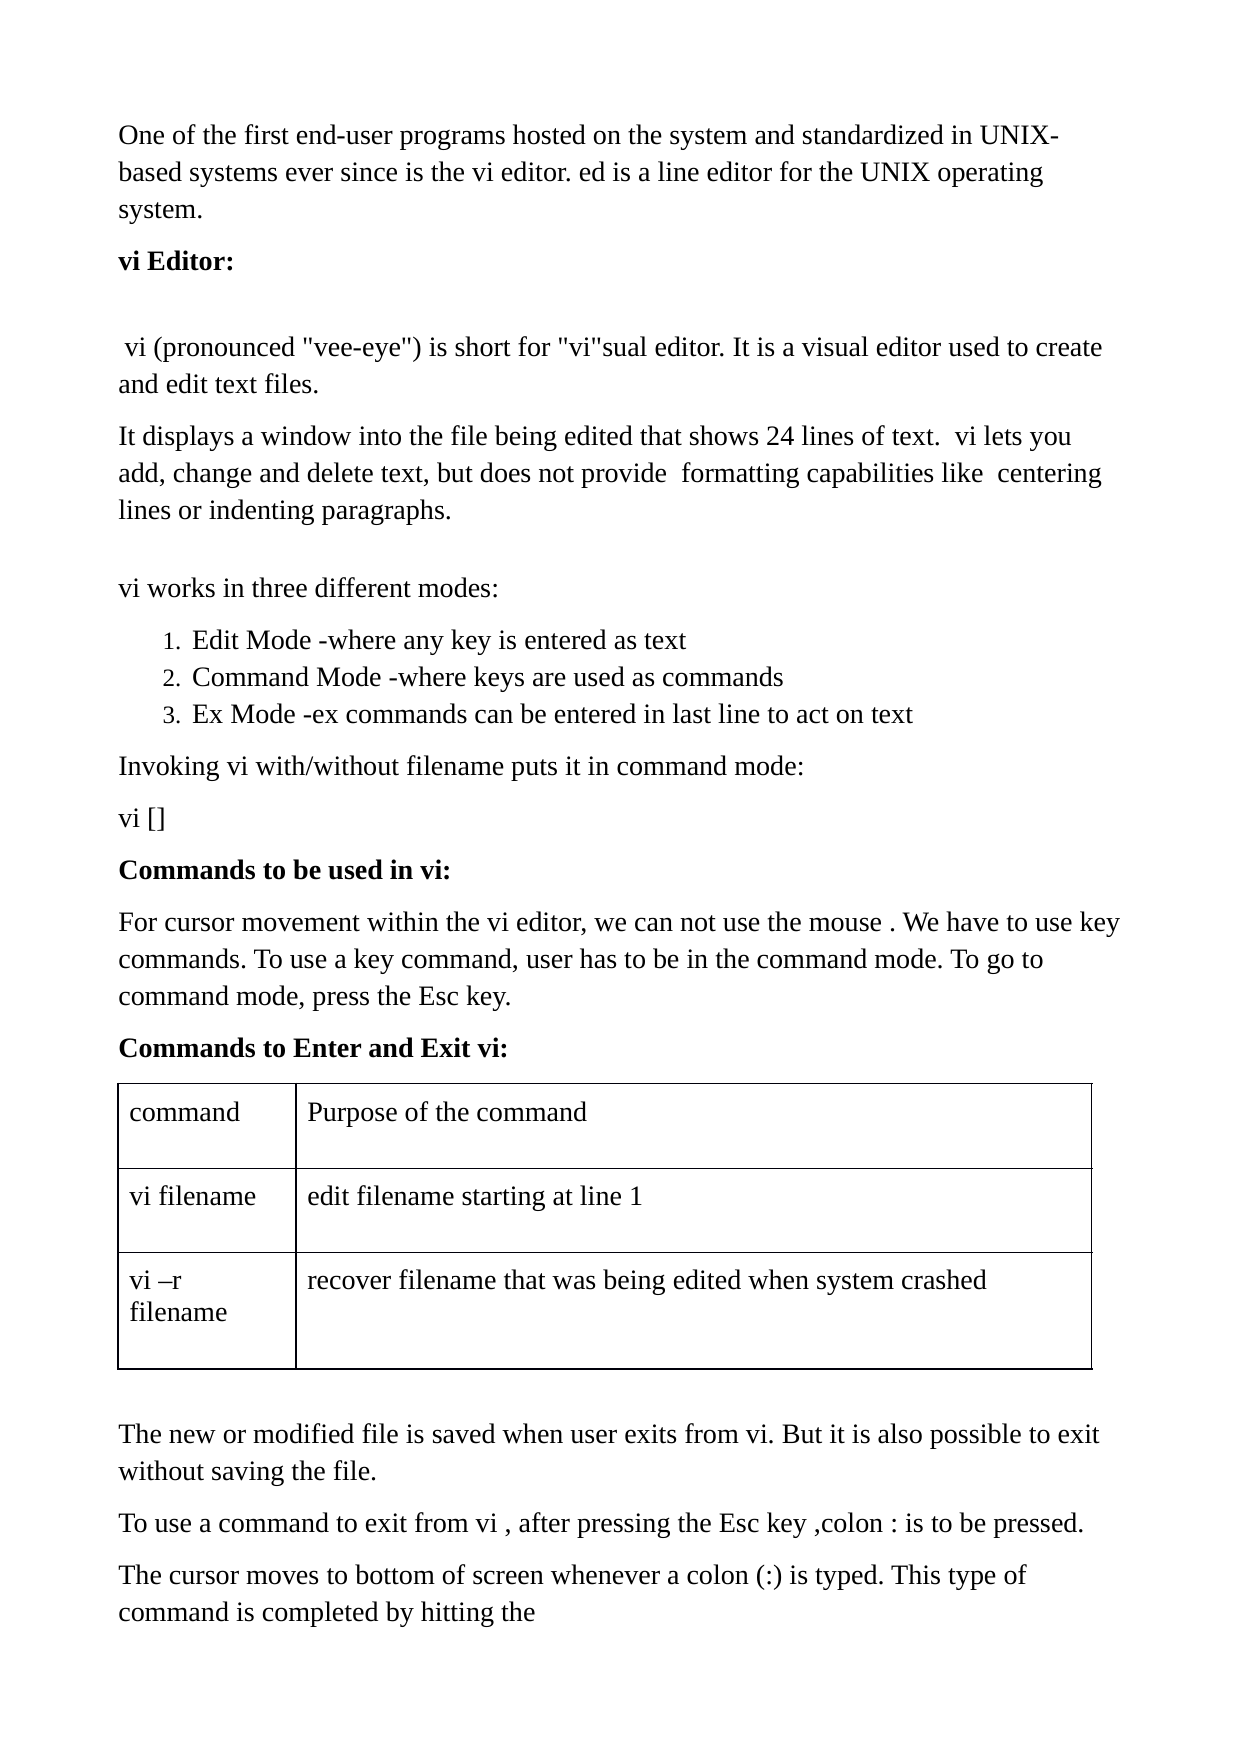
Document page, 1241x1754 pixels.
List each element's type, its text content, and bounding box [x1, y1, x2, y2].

table_cell vi filename [119, 1169, 295, 1252]
text vi (pronounced "vee-eye") is short for "vi"sual editor. It is a visual editor used to create and edit text files. [118, 296, 1122, 399]
table_cell recover filename that was being edited when system crashed [297, 1253, 1091, 1368]
text To use a command to exit from vi , after pressing the Esc key ,colon : is to be pressed. [118, 1506, 1122, 1538]
list Command Mode -where keys are used as commands [162, 660, 1122, 693]
text The cursor moves to bottom of screen whenever a colon (:) is typed. This type of command is completed by hitting the [118, 1558, 1122, 1627]
table_cell vi –r filename [119, 1253, 295, 1368]
text One of the first end-user programs hosted on the system and standardized in UNIX-based systems ever since is the vi editor. ed is a line editor for the UNIX operating system. [118, 118, 1122, 225]
text It displays a window into the file being edited that shows 24 lines of text. vi lets you add, change and delete text, but does not provide formatting capabilities like centering lines or indenting paragraphs. vi works in three different modes: [118, 418, 1122, 604]
list Ex Mode -ex commands can be entered in last line to act on text [162, 697, 1122, 730]
text Commands to Enter and Exit vi: [118, 1031, 1122, 1063]
table_header command [119, 1084, 295, 1168]
text vi [] [118, 801, 1122, 833]
text The new or modified file is saved when user exits from vi. But it is also possible to exit without saving the file. [118, 1417, 1122, 1487]
text For cursor movement within the vi editor, we can not use the mouse . We have to use key commands. To use a key command, user has to be in the command mode. To go to command mode, press the Esc key. [118, 904, 1122, 1011]
list Edit Mode -where any key is entered as text [162, 623, 1122, 656]
text vi Editor: [118, 244, 1122, 277]
text Commands to be used in vi: [118, 853, 1122, 885]
table_header Purpose of the command [297, 1084, 1091, 1168]
text Invoking vi with/without filename puts it in command mode: [118, 749, 1122, 782]
table_cell edit filename starting at line 1 [297, 1169, 1091, 1252]
